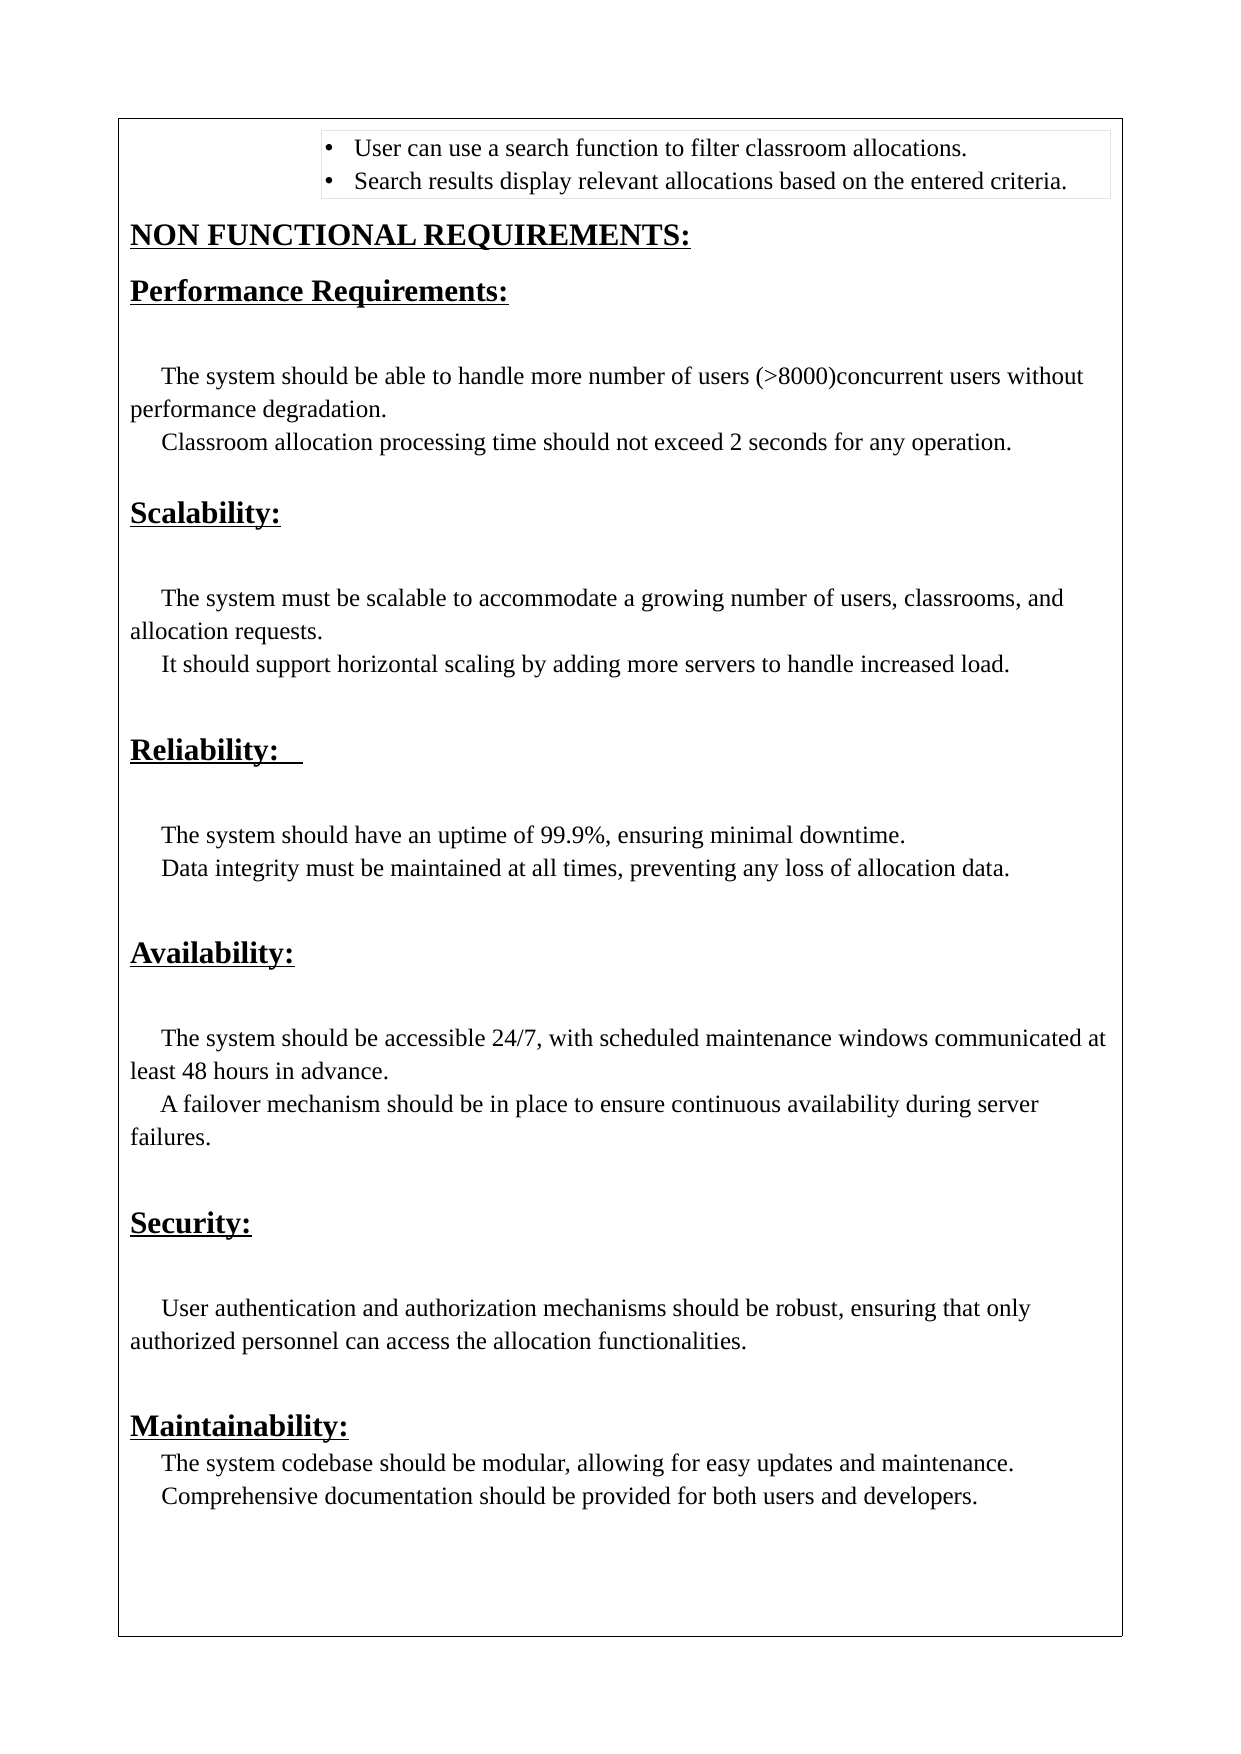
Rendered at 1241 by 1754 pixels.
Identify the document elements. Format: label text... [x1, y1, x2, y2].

text NON FUNCTIONAL REQUIREMENTS: [130, 217, 1110, 253]
text Availability: [130, 901, 1110, 971]
text The system must be scalable to accommodate a growing number of users, classrooms, and allocation requests. It should support horizontal scaling by adding more servers to handle increased load. [130, 550, 1110, 678]
text The system should be accessible 24/7, with scheduled maintenance windows communicated at least 48 hours in advance. A failover mechanism should be in place to ensure continuous availability during server failures. [130, 990, 1110, 1151]
list User can use a search function to filter classroom allocations. [322, 131, 1110, 162]
text Performance Requirements: [130, 272, 1110, 308]
text User authentication and authorization mechanisms should be robust, ensuring that only authorized personnel can access the allocation functionalities. [130, 1260, 1110, 1355]
text Reliability: [130, 697, 1110, 767]
text The system should have an uptime of 99.9%, ensuring minimal downtime. Data integrity must be maintained at all times, preventing any loss of allocation data. [130, 787, 1110, 882]
text The system should be able to handle more number of users (>8000)concurrent users without performance degradation. Classroom allocation processing time should not exceed 2 seconds for any operation. Scalability: [130, 328, 1110, 530]
text Maintainability: The system codebase should be modular, allowing for easy updates and maintenance. Comprehensive documentation should be provided for both users and developers. [130, 1374, 1110, 1510]
text Security: [130, 1170, 1110, 1240]
list Search results display relevant allocations based on the entered criteria. [322, 163, 1110, 198]
